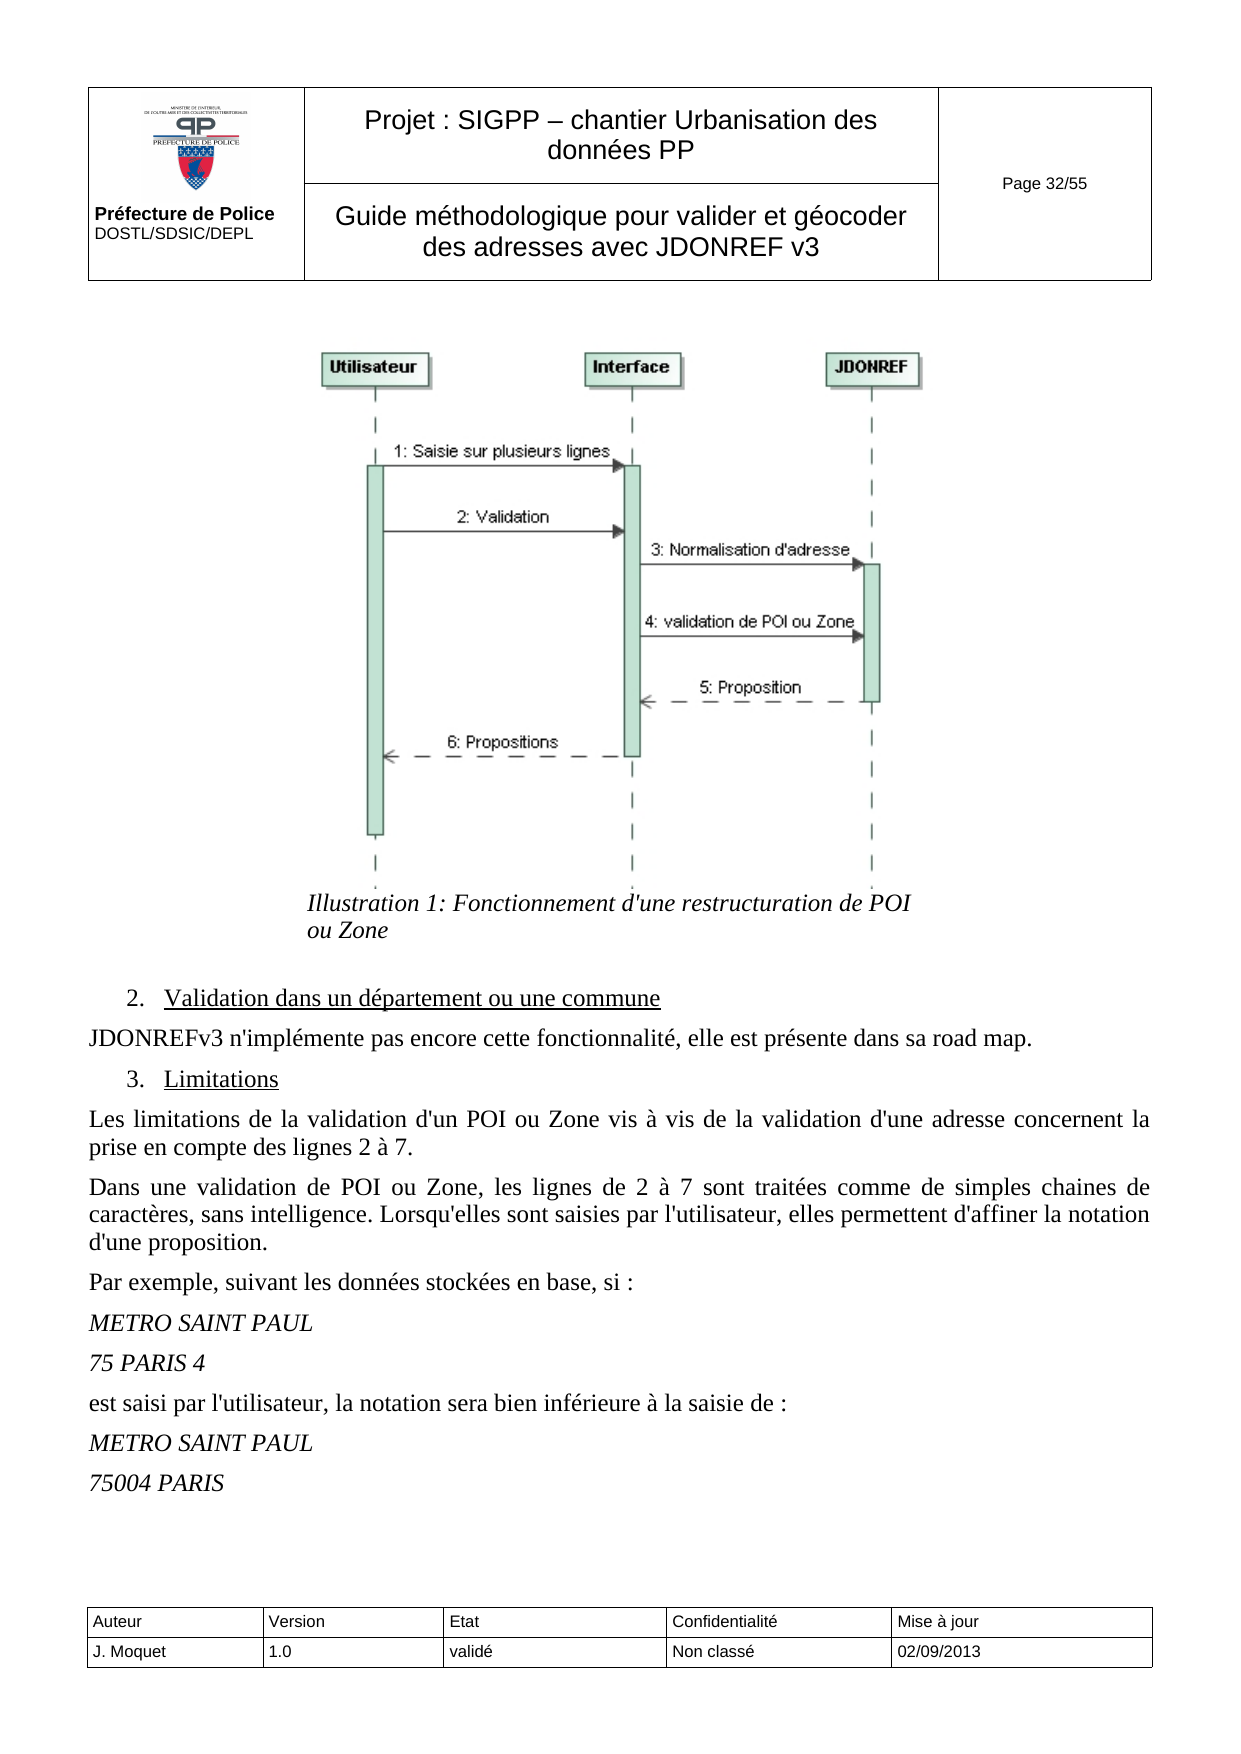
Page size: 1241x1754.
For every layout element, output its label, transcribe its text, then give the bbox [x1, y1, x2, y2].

text JDONREFv3 n'implémente pas encore cette fonctionnalité, elle est présente dans sa road map. [88, 1024, 1152, 1052]
text 75 PARIS 4 [88, 1349, 1152, 1377]
list Limitations [126, 1065, 1152, 1092]
text METRO SAINT PAUL [88, 1309, 1152, 1336]
picture [306, 337, 934, 889]
list Validation dans un département ou une commune [126, 984, 1152, 1012]
text Par exemple, suivant les données stockées en base, si : [88, 1268, 1152, 1296]
text est saisi par l'utilisateur, la notation sera bien inférieure à la saisie de : [88, 1389, 1152, 1417]
text Dans une validation de POI ou Zone, les lignes de 2 à 7 sont traitées comme de simples chaines de caractères, sans intelligence. Lorsqu'elles sont saisies par l'utilisateur, elles permettent d'affiner la notation d'une proposition. [88, 1173, 1152, 1256]
text Illustration 1: Fonctionnement d'une restructuration de POI ou Zone [307, 889, 933, 944]
text 75004 PARIS [88, 1469, 1152, 1497]
text METRO SAINT PAUL [88, 1429, 1152, 1457]
picture [141, 92, 252, 203]
text Les limitations de la validation d'un POI ou Zone vis à vis de la validation d'une adresse concernent la prise en compte des lignes 2 à 7. [88, 1105, 1152, 1160]
